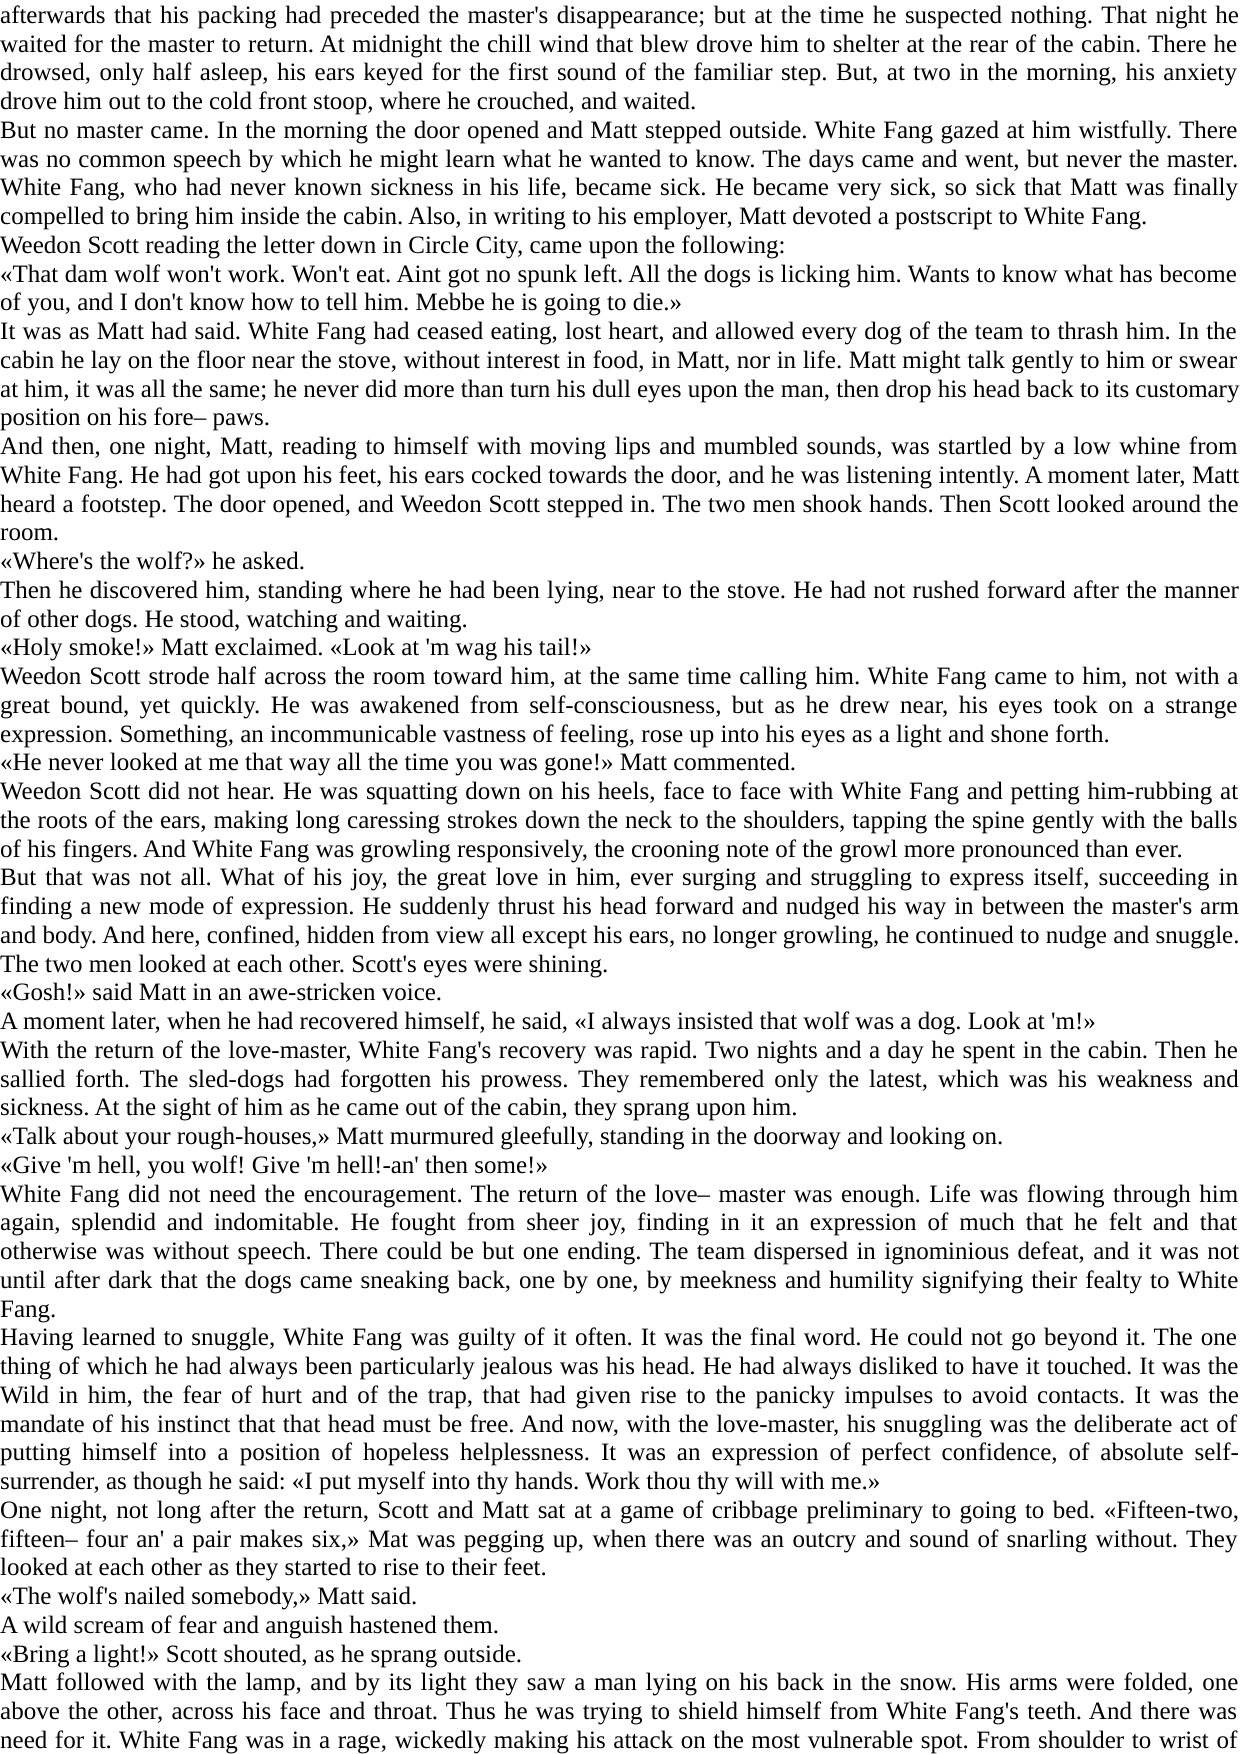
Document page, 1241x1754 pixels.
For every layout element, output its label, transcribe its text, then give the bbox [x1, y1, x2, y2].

text «Give 'm hell, you wolf! Give 'm hell!-an' then some!» [0, 1150, 1240, 1179]
text But no master came. In the morning the door opened and Matt stepped outside. White Fang gazed at him wistfully. There was no common speech by which he might learn what he wanted to know. The days came and went, but never the master. White Fang, who had never known sickness in his life, became sick. He became very sick, so sick that Matt was finally compelled to bring him inside the cabin. Also, in writing to his employer, Matt devoted a postscript to White Fang. [0, 115, 1240, 230]
text With the return of the love-master, White Fang's recovery was rapid. Two nights and a day he spent in the cabin. Then he sallied forth. The sled-dogs had forgotten his prowess. They remembered only the latest, which was his weakness and sickness. At the sight of him as he came out of the cabin, they sprang upon him. [0, 1035, 1240, 1121]
text White Fang did not need the encouragement. The return of the love– master was enough. Life was flowing through him again, splendid and indomitable. He fought from sheer joy, finding in it an expression of much that he felt and that otherwise was without speech. There could be but one ending. The team dispersed in ignominious defeat, and it was not until after dark that the dogs came sneaking back, one by one, by meekness and humility signifying their fealty to White Fang. [0, 1179, 1240, 1322]
text «Gosh!» said Matt in an awe-stricken voice. [0, 977, 1240, 1006]
text A moment later, when he had recovered himself, he said, «I always insisted that wolf was a dog. Look at 'm!» [0, 1006, 1240, 1035]
text But that was not all. What of his joy, the great love in him, ever surging and struggling to express itself, succeeding in finding a new mode of expression. He suddenly thrust his head forward and nudged his way in between the master's arm and body. And here, confined, hidden from view all except his ears, no longer growling, he continued to nudge and snuggle. [0, 862, 1240, 949]
text «Holy smoke!» Matt exclaimed. «Look at 'm wag his tail!» [0, 632, 1240, 661]
text «Bring a light!» Scott shouted, as he sprang outside. [0, 1639, 1240, 1667]
text «He never looked at me that way all the time you was gone!» Matt commented. [0, 747, 1240, 776]
text Weedon Scott did not hear. He was squatting down on his heels, face to face with White Fang and petting him-rubbing at the roots of the ears, making long caressing strokes down the neck to the shoulders, tapping the spine gently with the balls of his fingers. And White Fang was growling responsively, the crooning note of the growl more pronounced than ever. [0, 776, 1240, 862]
text «The wolf's nailed somebody,» Matt said. [0, 1581, 1240, 1610]
text Having learned to snuggle, White Fang was guilty of it often. It was the final word. He could not go beyond it. The one thing of which he had always been particularly jealous was his head. He had always disliked to have it touched. It was the Wild in him, the fear of hurt and of the trap, that had given rise to the panicky impulses to avoid contacts. It was the mandate of his instinct that that head must be free. And now, with the love-master, his snuggling was the deliberate act of putting himself into a position of hopeless helplessness. It was an expression of perfect confidence, of absolute self-surrender, as though he said: «I put myself into thy hands. Work thou thy will with me.» [0, 1322, 1240, 1495]
text Weedon Scott strode half across the room toward him, at the same time calling him. White Fang came to him, not with a great bound, yet quickly. He was awakened from self-consciousness, but as he drew near, his eyes took on a strange expression. Something, an incommunicable vastness of feeling, rose up into his eyes as a light and shone forth. [0, 661, 1240, 747]
text Weedon Scott reading the letter down in Circle City, came upon the following: [0, 230, 1240, 259]
text It was as Matt had said. White Fang had ceased eating, lost heart, and allowed every dog of the team to thrash him. In the cabin he lay on the floor near the stove, without interest in food, in Matt, nor in life. Matt might talk gently to him or swear at him, it was all the same; he never did more than turn his dull eyes upon the man, then drop his head back to its customary position on his fore– paws. [0, 316, 1240, 431]
text A wild scream of fear and anguish hastened them. [0, 1610, 1240, 1639]
text afterwards that his packing had preceded the master's disappearance; but at the time he suspected nothing. That night he waited for the master to return. At midnight the chill wind that blew drove him to shelter at the rear of the cabin. There he drowsed, only half asleep, his ears keyed for the first sound of the familiar step. But, at two in the morning, his anxiety drove him out to the cold front stoop, where he crouched, and waited. [0, 0, 1240, 115]
text «That dam wolf won't work. Won't eat. Aint got no spunk left. All the dogs is licking him. Wants to know what has become of you, and I don't know how to tell him. Mebbe he is going to die.» [0, 259, 1240, 316]
text Matt followed with the lamp, and by its light they saw a man lying on his back in the snow. His arms were folded, one above the other, across his face and throat. Thus he was trying to shield himself from White Fang's teeth. And there was need for it. White Fang was in a rage, wickedly making his attack on the most vulnerable spot. From shoulder to wrist of [0, 1667, 1240, 1754]
text Then he discovered him, standing where he had been lying, near to the stove. He had not rushed forward after the manner of other dogs. He stood, watching and waiting. [0, 575, 1240, 632]
text The two men looked at each other. Scott's eyes were shining. [0, 949, 1240, 977]
text «Talk about your rough-houses,» Matt murmured gleefully, standing in the doorway and looking on. [0, 1121, 1240, 1150]
text One night, not long after the return, Scott and Matt sat at a game of cribbage preliminary to going to bed. «Fifteen-two, fifteen– four an' a pair makes six,» Mat was pegging up, when there was an outcry and sound of snarling without. They looked at each other as they started to rise to their feet. [0, 1495, 1240, 1581]
text «Where's the wolf?» he asked. [0, 546, 1240, 575]
text And then, one night, Matt, reading to himself with moving lips and mumbled sounds, was startled by a low whine from White Fang. He had got upon his feet, his ears cocked towards the door, and he was listening intently. A moment later, Matt heard a footstep. The door opened, and Weedon Scott stepped in. The two men shook hands. Then Scott looked around the room. [0, 431, 1240, 546]
